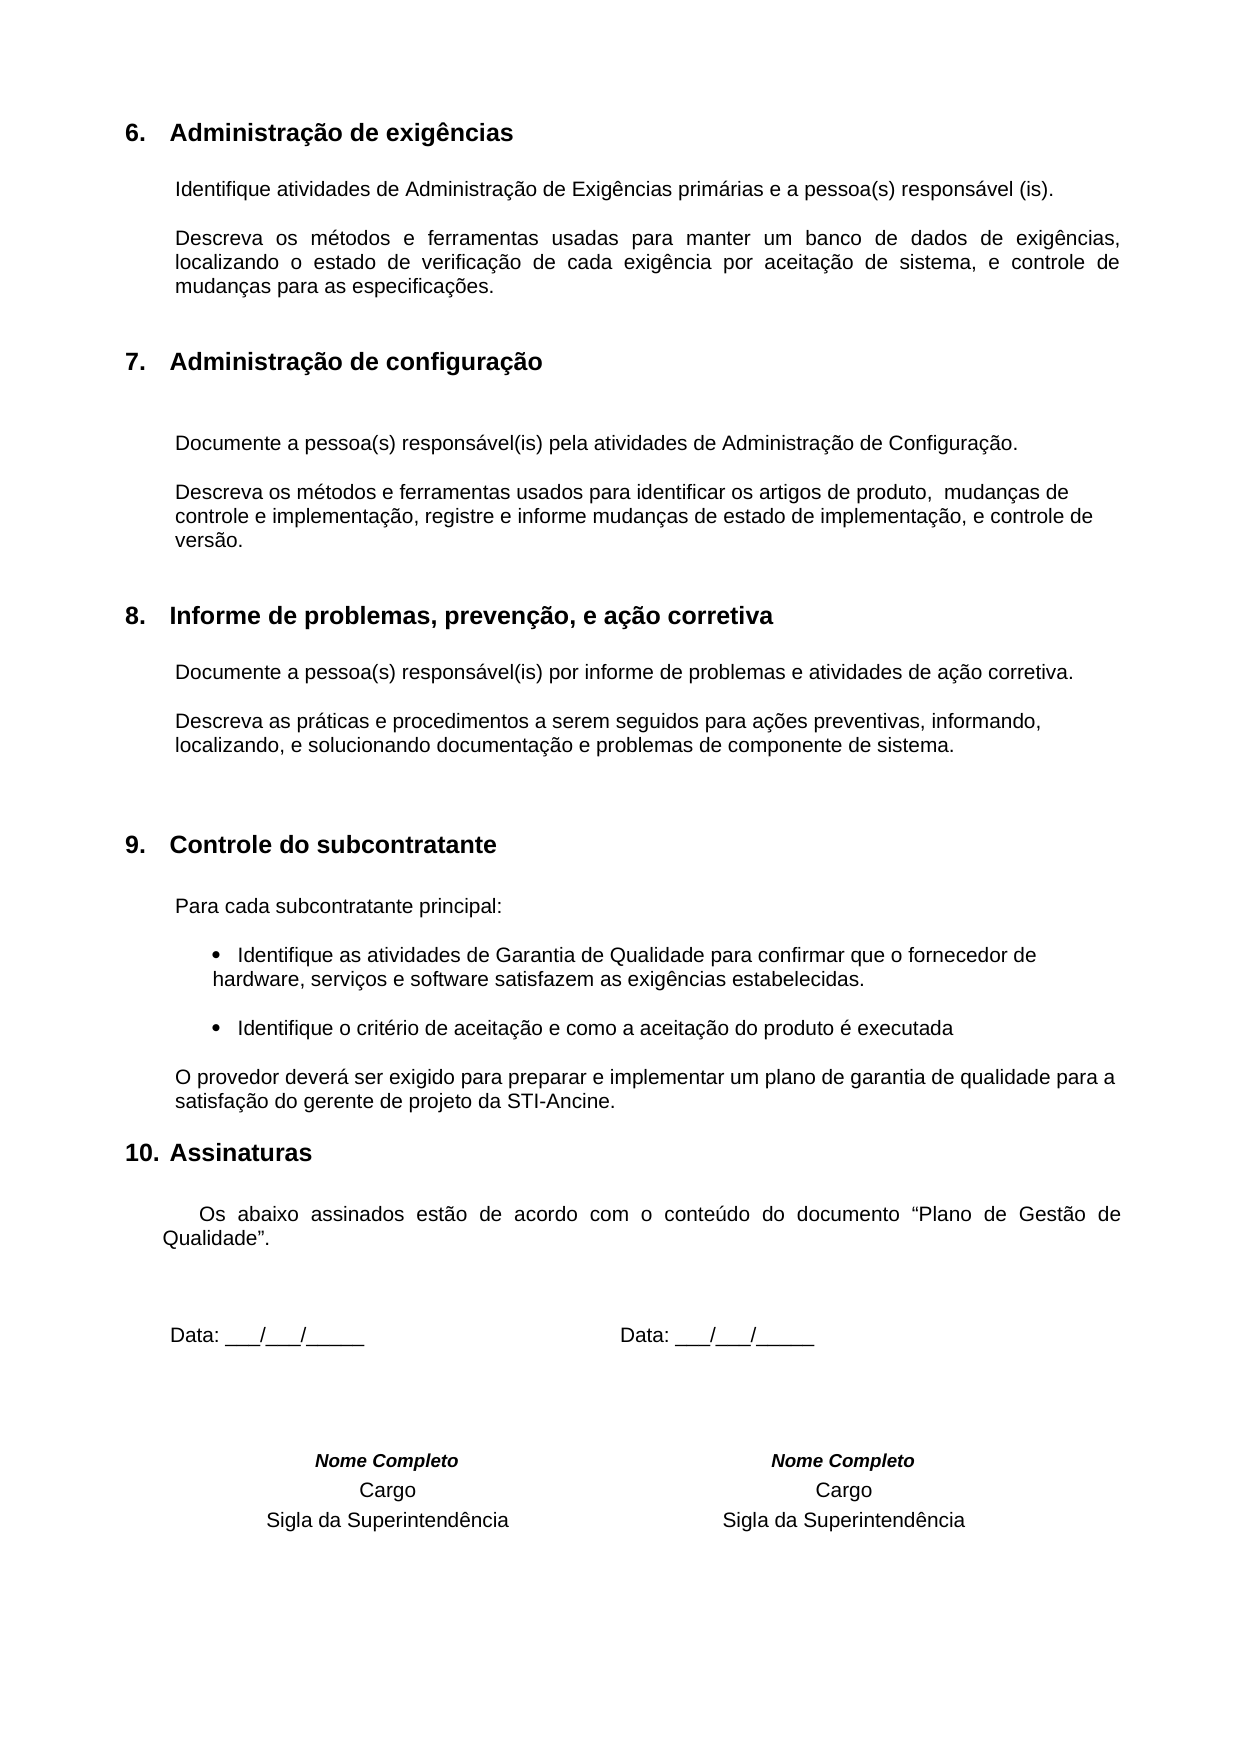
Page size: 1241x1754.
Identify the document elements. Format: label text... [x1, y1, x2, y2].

subtitle Controle do subcontratante [125, 830, 1122, 859]
subtitle Informe de problemas, prevenção, e ação corretiva [125, 601, 1122, 629]
title Os abaixo assinados estão de acordo com o conteúdo do documento “Plano de Gestão de Qualidade”. [162, 1202, 1122, 1250]
text Documente a pessoa(s) responsável(is) por informe de problemas e atividades de ação corretiva. [175, 659, 1122, 683]
table_cell Nome Completo Cargo Sigla da Superintendência [613, 1444, 1075, 1538]
table_header Data: ___/___/_____ [163, 1286, 612, 1443]
table_header Data: ___/___/_____ [613, 1286, 1075, 1443]
subtitle Administração de exigências [125, 118, 1122, 147]
text Documente a pessoa(s) responsável(is) pela atividades de Administração de Configuração. [175, 431, 1122, 455]
text O provedor deverá ser exigido para preparar e implementar um plano de garantia de qualidade para a satisfação do gerente de projeto da STI-Ancine. [175, 1065, 1122, 1113]
table_cell Nome Completo Cargo Sigla da Superintendência [163, 1444, 612, 1538]
text Para cada subcontratante principal: [175, 894, 1122, 918]
text Identifique atividades de Administração de Exigências primárias e a pessoa(s) responsável (is). [175, 177, 1122, 201]
text Descreva os métodos e ferramentas usadas para manter um banco de dados de exigências, localizando o estado de verificação de cada exigência por aceitação de sistema, e controle de mudanças para as especificações. [175, 226, 1122, 298]
list Identifique as atividades de Garantia de Qualidade para confirmar que o fornecedor de hardware, serviços e software satisfazem as exigências estabelecidas. [212, 943, 1122, 991]
list Identifique o critério de aceitação e como a aceitação do produto é executada [212, 1016, 1122, 1040]
subtitle Administração de configuração [125, 347, 1122, 376]
text Descreva as práticas e procedimentos a serem seguidos para ações preventivas, informando, localizando, e solucionando documentação e problemas de componente de sistema. [175, 708, 1122, 756]
text Descreva os métodos e ferramentas usados para identificar os artigos de produto, mudanças de controle e implementação, registre e informe mudanças de estado de implementação, e controle de versão. [175, 480, 1122, 552]
subtitle Assinaturas [125, 1138, 1122, 1167]
